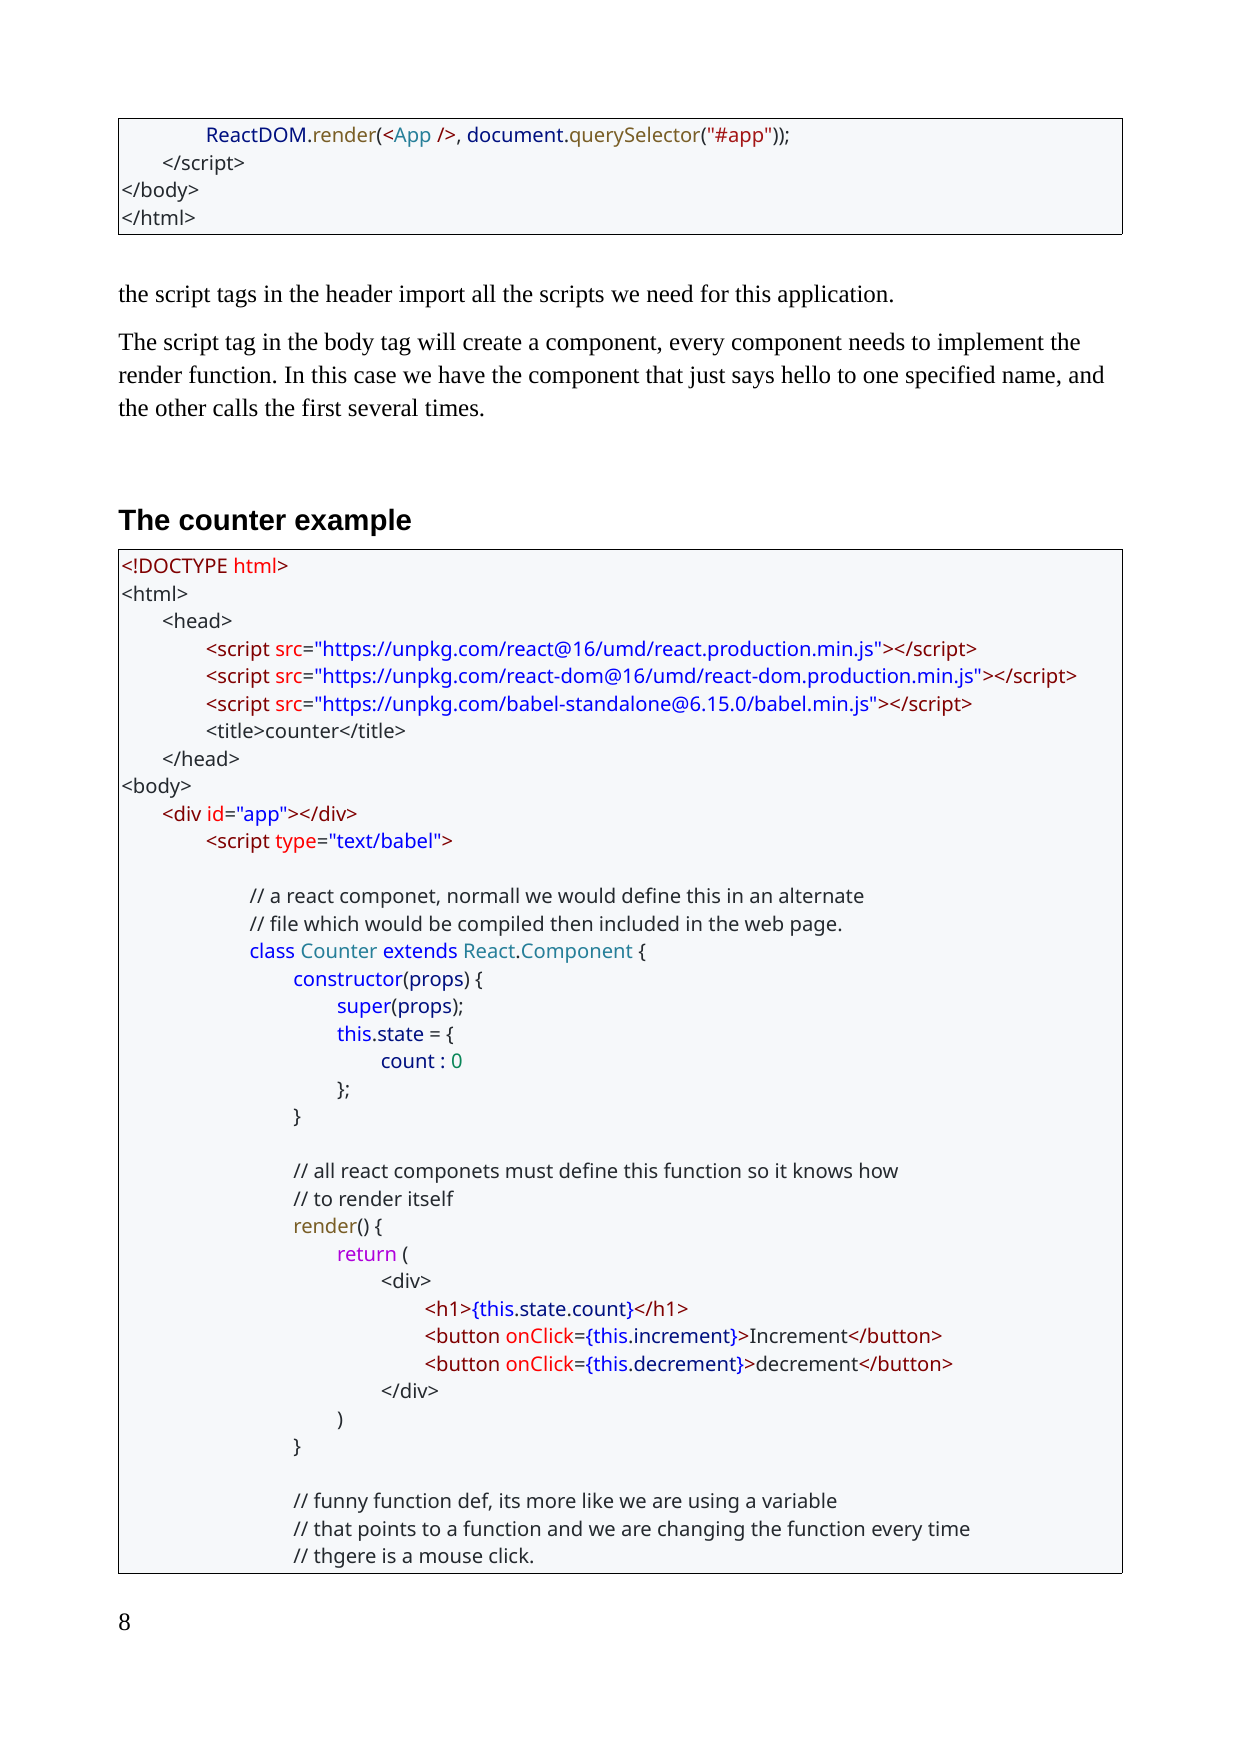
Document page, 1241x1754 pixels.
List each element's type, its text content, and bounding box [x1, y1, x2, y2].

text // a react componet, normall we would define this in an alternate [119, 879, 1122, 907]
text <div id="app"></div> [119, 797, 1122, 824]
text </div> [119, 1374, 1122, 1402]
text render() { [119, 1209, 1122, 1237]
text The script tag in the body tag will create a component, every component needs to implement the render function. In this case we have the component that just says hello to one specified name, and the other calls the first several times. [118, 327, 1122, 422]
text // file which would be compiled then included in the web page. [119, 907, 1122, 934]
text // to render itself [119, 1182, 1122, 1209]
text <body> [119, 769, 1122, 797]
text class Counter extends React.Component { [119, 934, 1122, 962]
text }; [119, 1072, 1122, 1099]
text <title>counter</title> [119, 714, 1122, 742]
text <head> [119, 604, 1122, 632]
text </html> [119, 201, 1122, 234]
text count : 0 [119, 1044, 1122, 1072]
text } [119, 1099, 1122, 1127]
text return ( [119, 1237, 1122, 1264]
text <html> [119, 577, 1122, 604]
text <!DOCTYPE html> [119, 550, 1122, 577]
text </head> [119, 742, 1122, 769]
text <div> [119, 1264, 1122, 1292]
text <script src="https://unpkg.com/babel-standalone@6.15.0/babel.min.js"></script> [119, 687, 1122, 714]
text <h1>{this.state.count}</h1> [119, 1292, 1122, 1319]
text constructor(props) { [119, 962, 1122, 989]
text </body> [119, 173, 1122, 201]
text super(props); [119, 989, 1122, 1017]
text <button onClick={this.increment}>Increment</button> [119, 1319, 1122, 1347]
text this.state = { [119, 1017, 1122, 1044]
text <script type="text/babel"> [119, 824, 1122, 852]
text ReactDOM.render(<App />, document.querySelector("#app")); [119, 119, 1122, 146]
text // that points to a function and we are changing the function every time [119, 1512, 1122, 1539]
text <button onClick={this.decrement}>decrement</button> [119, 1347, 1122, 1374]
text </script> [119, 146, 1122, 173]
text // all react componets must define this function so it knows how [119, 1154, 1122, 1182]
text <script src="https://unpkg.com/react@16/umd/react.production.min.js"></script> [119, 632, 1122, 659]
text } [119, 1429, 1122, 1457]
subtitle The counter example [118, 503, 1122, 537]
text ) [119, 1402, 1122, 1429]
text the script tags in the header import all the scripts we need for this application. [118, 279, 1122, 308]
text // funny function def, its more like we are using a variable [119, 1484, 1122, 1512]
text <script src="https://unpkg.com/react-dom@16/umd/react-dom.production.min.js"></script> [119, 659, 1122, 687]
text // thgere is a mouse click. [119, 1539, 1122, 1573]
